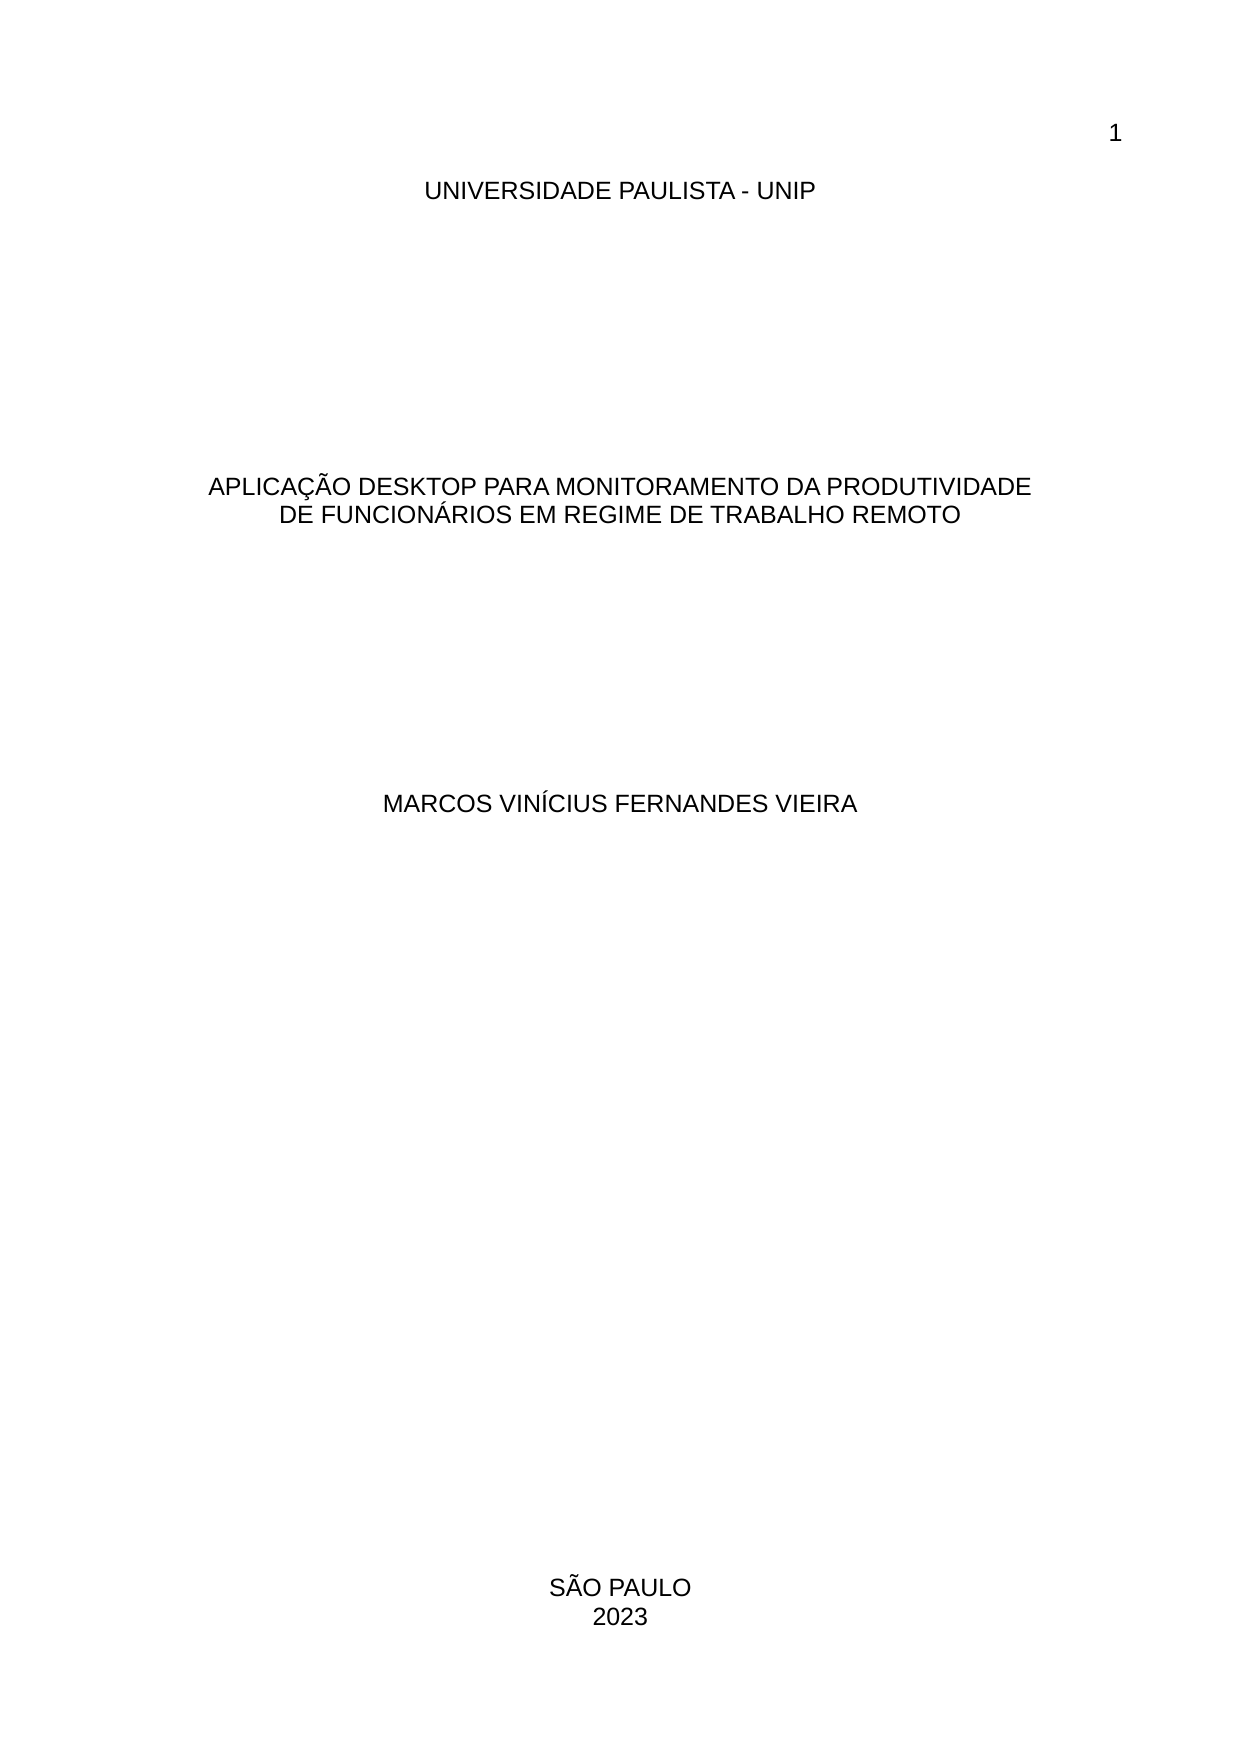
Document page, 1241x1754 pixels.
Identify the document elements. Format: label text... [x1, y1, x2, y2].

text SÃO PAULO [118, 1573, 1122, 1601]
text 2023 [118, 1601, 1122, 1630]
text MARCOS VINÍCIUS FERNANDES VIEIRA [118, 789, 1122, 818]
text UNIVERSIDADE PAULISTA - UNIP [118, 176, 1122, 205]
text APLICAÇÃO DESKTOP PARA MONITORAMENTO DA PRODUTIVIDADE DE FUNCIONÁRIOS EM REGIME DE TRABALHO REMOTO [207, 471, 1033, 529]
